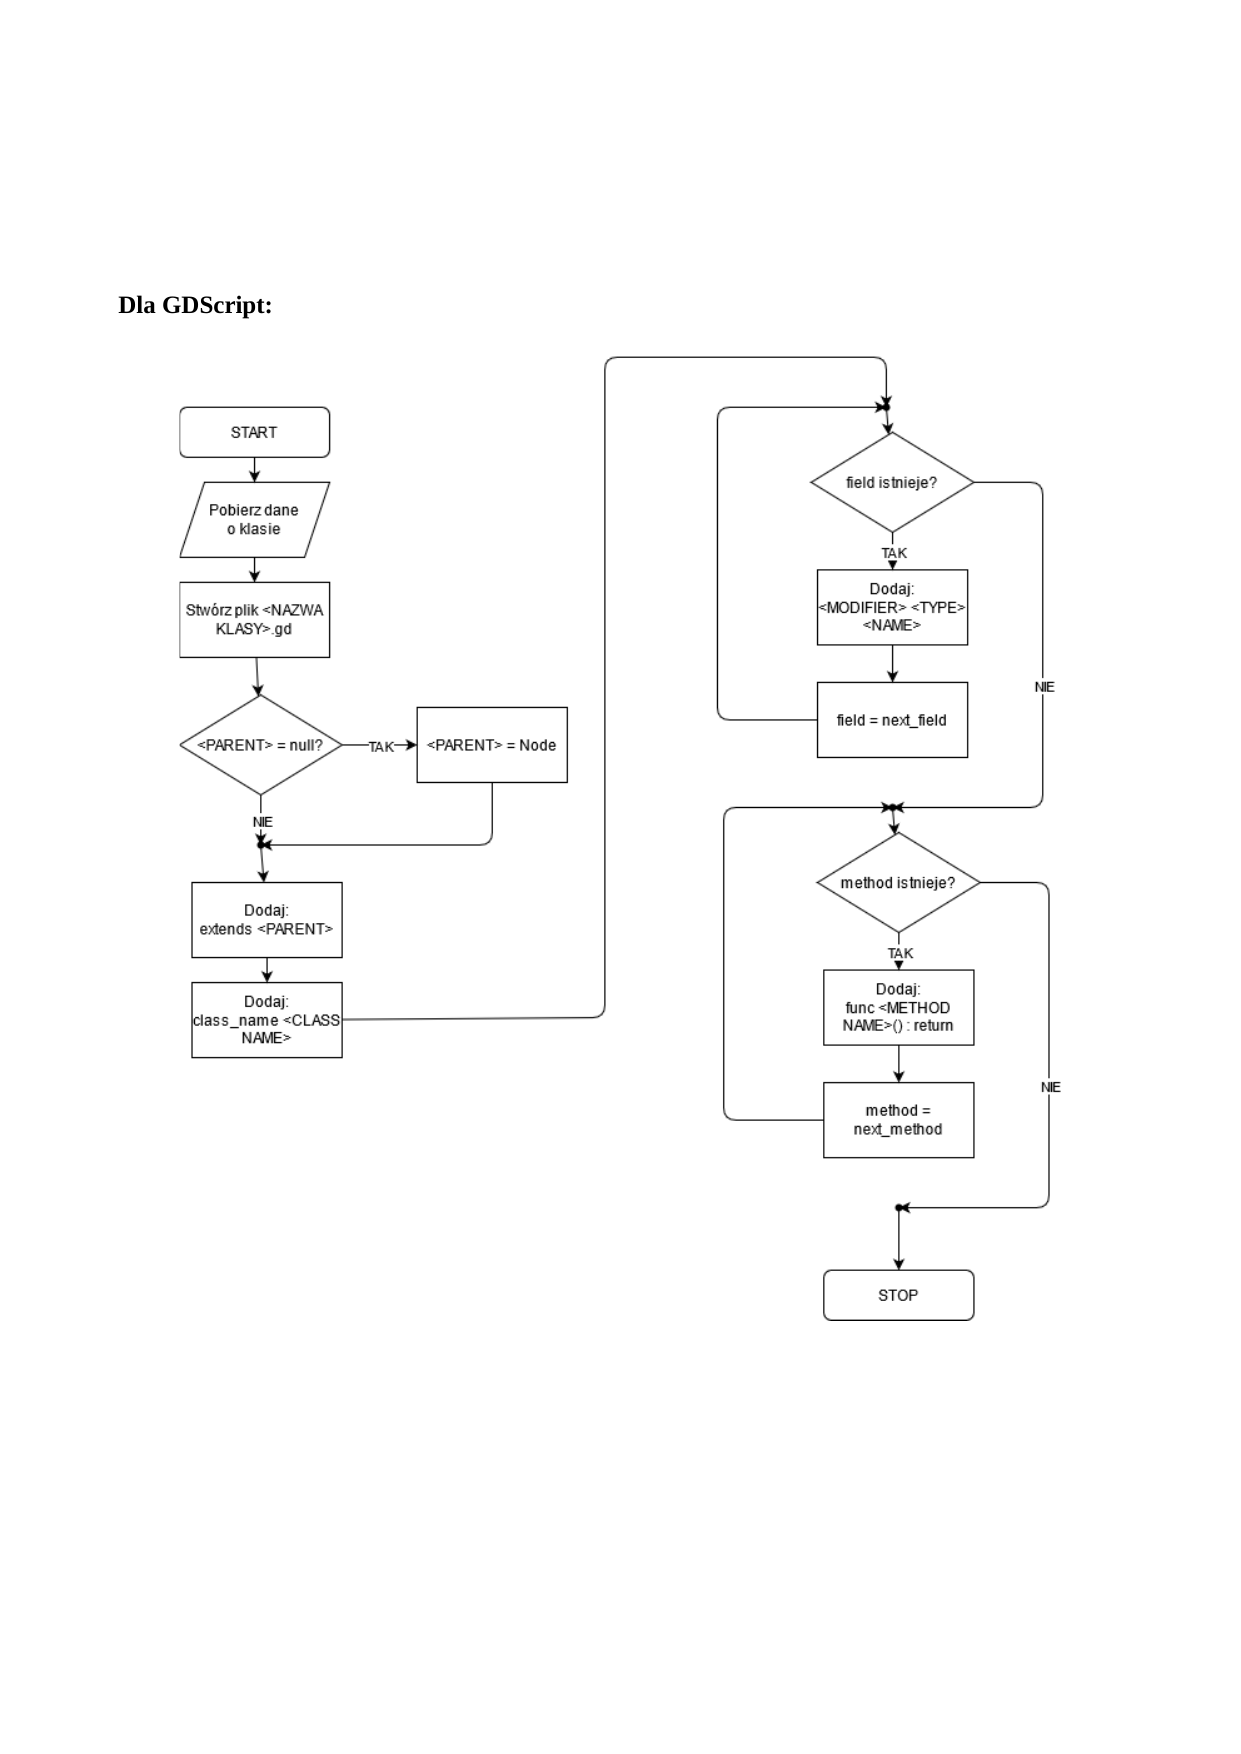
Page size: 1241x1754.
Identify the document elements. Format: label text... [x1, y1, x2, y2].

text Dla GDScript: [118, 291, 1122, 319]
picture [179, 348, 1061, 1321]
